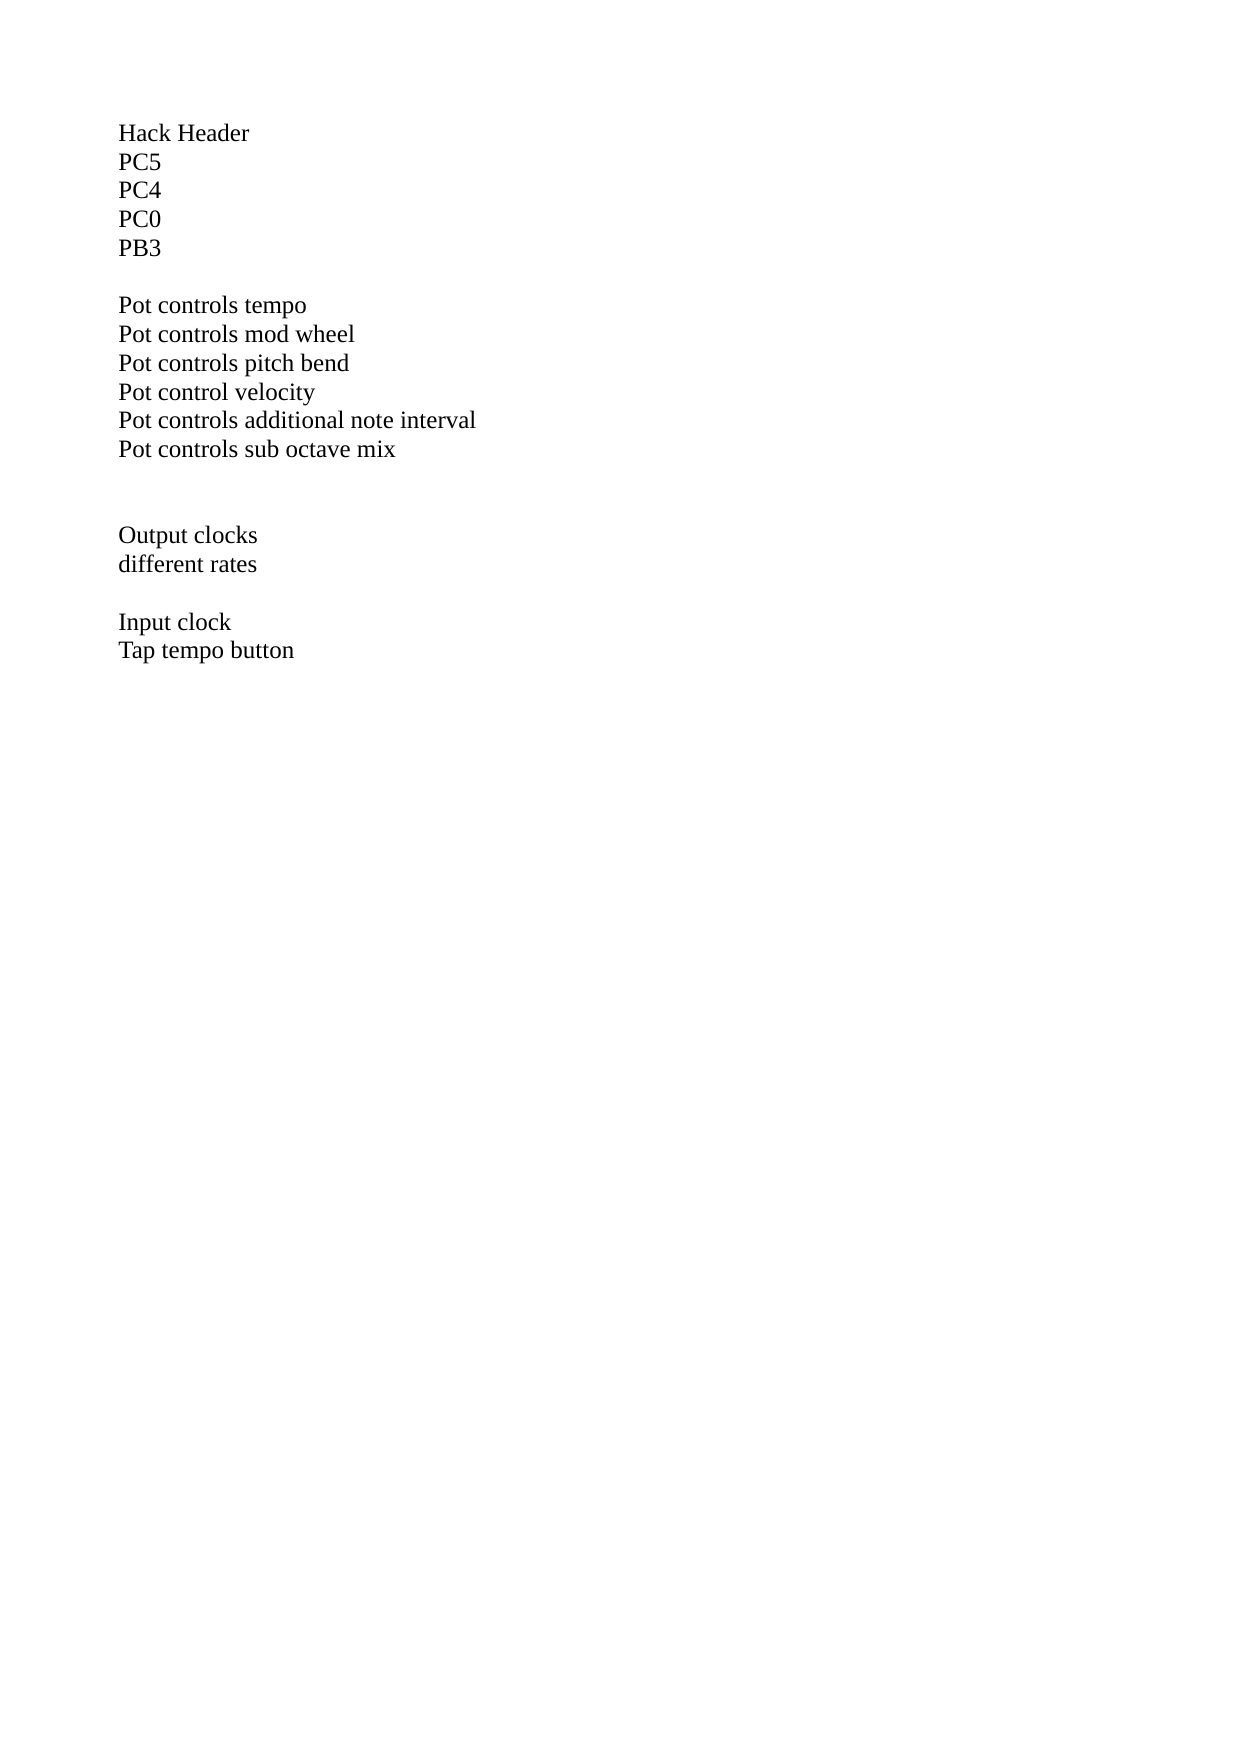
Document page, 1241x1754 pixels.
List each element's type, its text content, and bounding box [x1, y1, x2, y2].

text PC0 [118, 204, 1122, 233]
text Pot controls pitch bend [118, 348, 1122, 377]
text Pot controls sub octave mix [118, 434, 1122, 463]
text Output clocks [118, 521, 1122, 549]
text Pot controls mod wheel [118, 319, 1122, 348]
text PB3 [118, 233, 1122, 262]
text Input clock [118, 607, 1122, 636]
text PC5 [118, 147, 1122, 176]
text Pot controls additional note interval [118, 406, 1122, 434]
text Pot controls tempo [118, 291, 1122, 319]
text Pot control velocity [118, 377, 1122, 406]
text PC4 [118, 176, 1122, 204]
text different rates [118, 549, 1122, 578]
text Hack Header [118, 118, 1122, 147]
text Tap tempo button [118, 636, 1122, 664]
